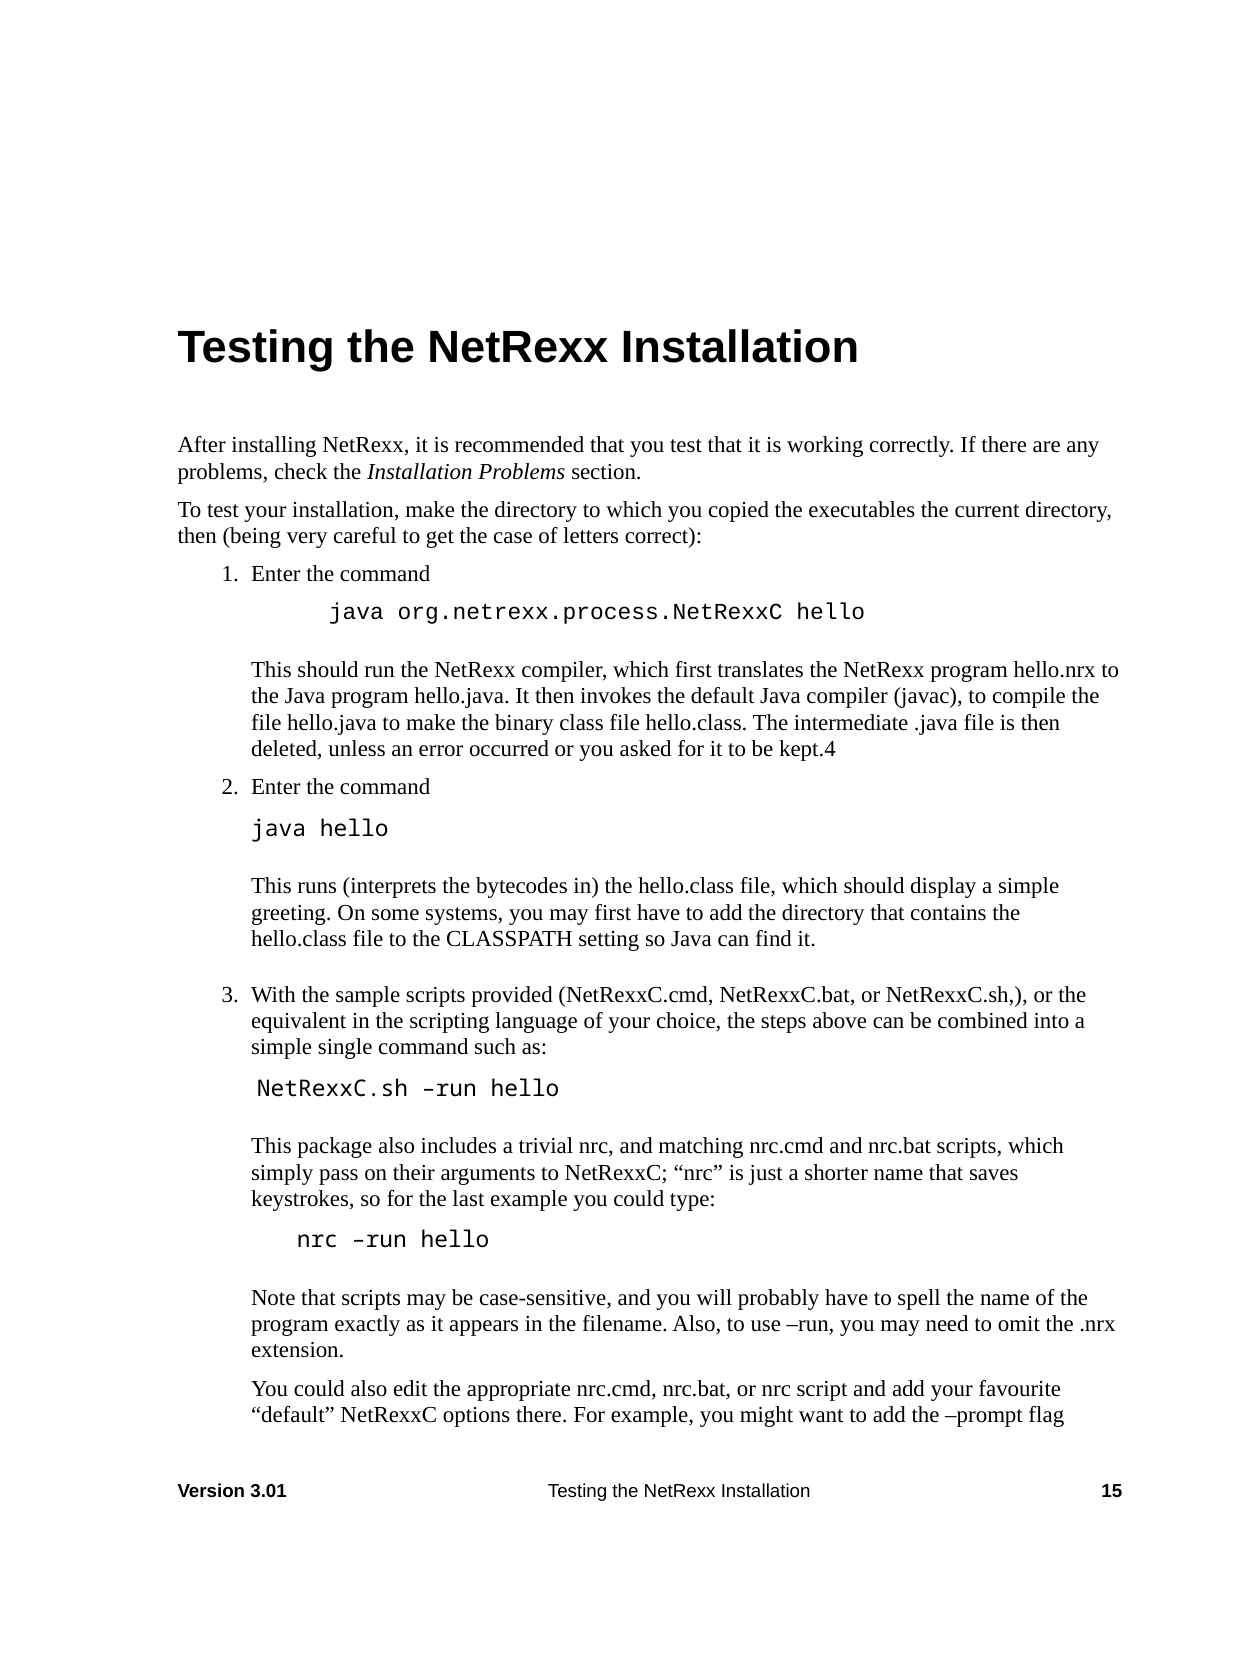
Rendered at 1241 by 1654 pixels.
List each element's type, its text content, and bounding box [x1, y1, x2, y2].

list This should run the NetRexx compiler, which first translates the NetRexx program hello.nrx to the Java program hello.java. It then invokes the default Java compiler (javac), to compile the file hello.java to make the binary class file hello.class. The intermediate .java file is then deleted, unless an error occurred or you asked for it to be kept.4 [221, 656, 1122, 762]
list With the sample scripts provided (NetRexxC.cmd, NetRexxC.bat, or NetRexxC.sh,), or the equivalent in the scripting language of your choice, the steps above can be combined into a simple single command such as: [221, 981, 1122, 1060]
list Note that scripts may be case-sensitive, and you will probably have to spell the name of the program exactly as it appears in the filename. Also, to use –run, you may need to omit the .nrx extension. [221, 1284, 1122, 1363]
list Enter the command [221, 773, 1122, 800]
list This runs (interprets the bytecodes in) the hello.class file, which should display a simple greeting. On some systems, you may first have to add the directory that contains the hello.class file to the CLASSPATH setting so Java can find it. [221, 872, 1122, 951]
list You could also edit the appropriate nrc.cmd, nrc.bat, or nrc script and add your favourite “default” NetRexxC options there. For example, you might want to add the –prompt flag [221, 1375, 1122, 1427]
list Enter the command [221, 560, 1122, 587]
subtitle Testing the NetRexx Installation [177, 320, 1122, 372]
list java hello [221, 811, 1122, 843]
text After installing NetRexx, it is recommended that you test that it is working correctly. If there are any problems, check the Installation Problems section. [177, 431, 1122, 484]
text To test your installation, make the directory to which you copied the executables the current directory, then (being very careful to get the case of letters correct): [177, 496, 1122, 548]
list java org.netrexx.process.NetRexxC hello [221, 598, 1122, 627]
list nrc –run hello [221, 1223, 1122, 1254]
list NetRexxC.sh –run hello [221, 1072, 1122, 1103]
list This package also includes a trivial nrc, and matching nrc.cmd and nrc.bat scripts, which simply pass on their arguments to NetRexxC; “nrc” is just a shorter name that saves keystrokes, so for the last example you could type: [221, 1132, 1122, 1211]
